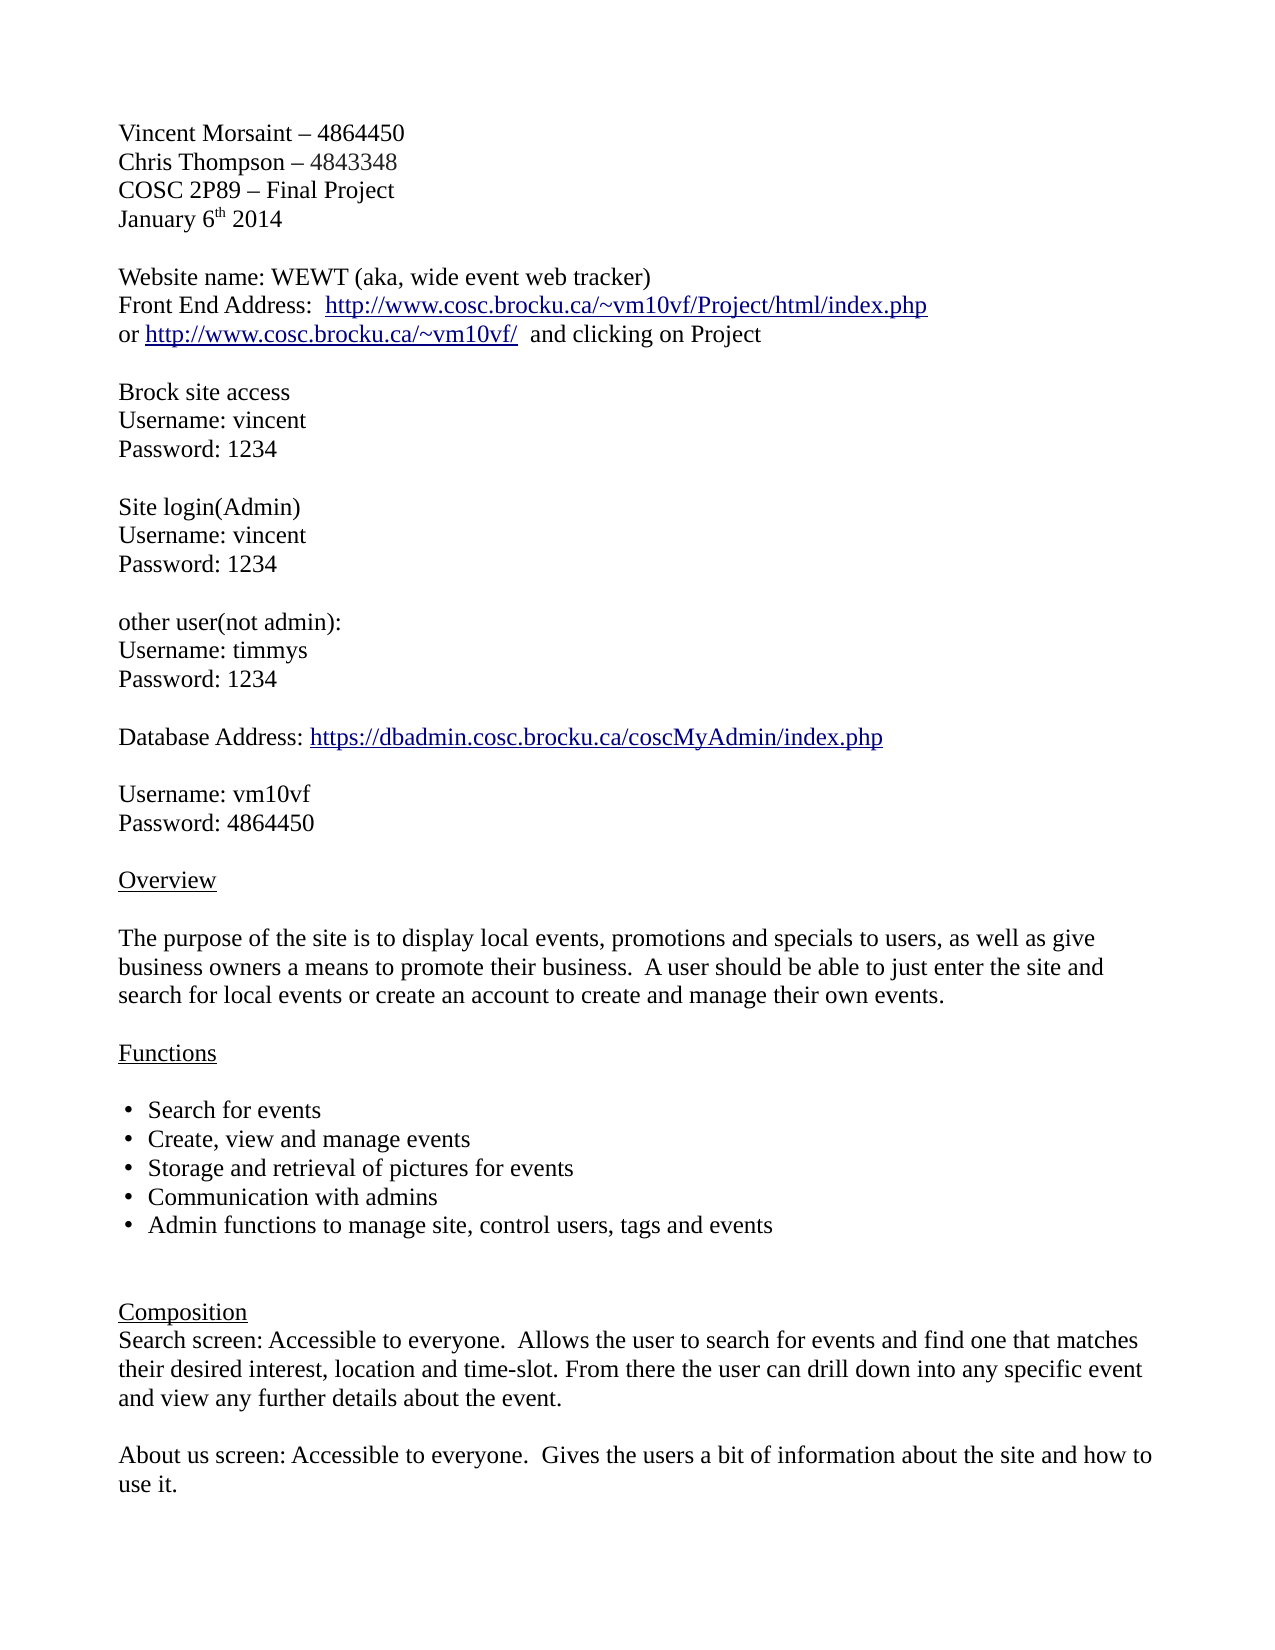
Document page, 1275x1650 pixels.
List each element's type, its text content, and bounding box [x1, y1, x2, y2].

text Composition [118, 1297, 1157, 1326]
text Overview [118, 866, 1157, 894]
text Password: 1234 [118, 434, 1157, 463]
text Vincent Morsaint – 4864450 [118, 118, 1157, 147]
list Admin functions to manage site, control users, tags and events [124, 1211, 1157, 1239]
text Username: timmys [118, 636, 1157, 664]
text Brock site access [118, 377, 1157, 406]
text The purpose of the site is to display local events, promotions and specials to users, as well as give business owners a means to promote their business. A user should be able to just enter the site and search for local events or create an account to create and manage their own events. [118, 923, 1157, 1009]
text Password: 1234 [118, 664, 1157, 693]
list Create, view and manage events [124, 1124, 1157, 1153]
list Storage and retrieval of pictures for events [124, 1153, 1157, 1182]
list Communication with admins [124, 1182, 1157, 1211]
text Site login(Admin) [118, 492, 1157, 521]
text Username: vm10vf [118, 779, 1157, 808]
text Website name: WEWT (aka, wide event web tracker) [118, 262, 1157, 291]
text Functions [118, 1038, 1157, 1067]
text January 6th 2014 [118, 204, 1157, 233]
text Chris Thompson – 4843348 [118, 147, 1157, 176]
text other user(not admin): [118, 607, 1157, 636]
text About us screen: Accessible to everyone. Gives the users a bit of information about the site and how to use it. [118, 1441, 1157, 1498]
text COSC 2P89 – Final Project [118, 176, 1157, 204]
text Database Address: https://dbadmin.cosc.brocku.ca/coscMyAdmin/index.php [118, 722, 1157, 751]
text Password: 4864450 [118, 808, 1157, 837]
text Username: vincent [118, 521, 1157, 549]
text Search screen: Accessible to everyone. Allows the user to search for events and find one that matches their desired interest, location and time-slot. From there the user can drill down into any specific event and view any further details about the event. [118, 1326, 1157, 1412]
text or http://www.cosc.brocku.ca/~vm10vf/ and clicking on Project [118, 319, 1157, 348]
list Search for events [124, 1096, 1157, 1124]
text Username: vincent [118, 406, 1157, 434]
text Password: 1234 [118, 549, 1157, 578]
text Front End Address: http://www.cosc.brocku.ca/~vm10vf/Project/html/index.php [118, 291, 1157, 319]
